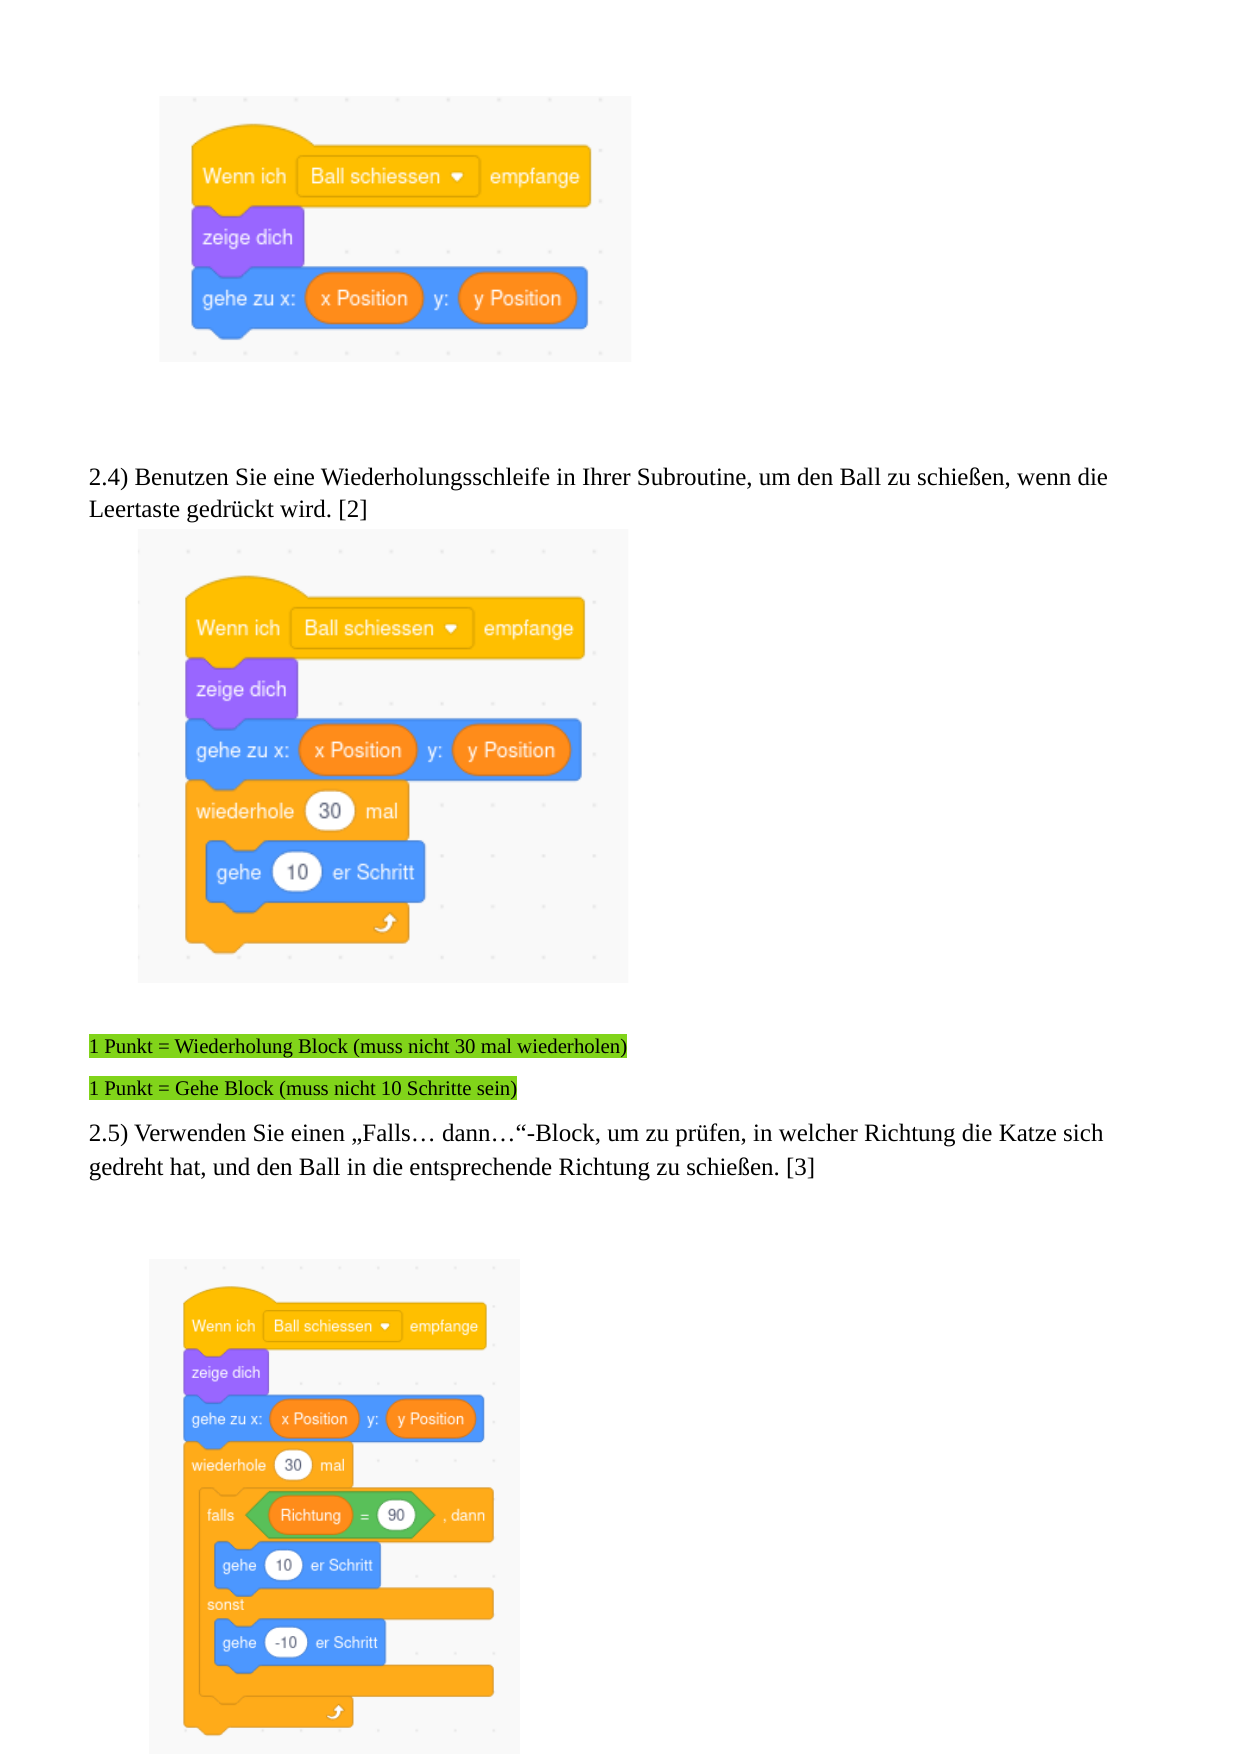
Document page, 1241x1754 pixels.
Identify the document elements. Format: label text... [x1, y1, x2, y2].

picture [149, 1259, 520, 1754]
picture [159, 96, 632, 362]
text 1 Punkt = Wiederholung Block (muss nicht 30 mal wiederholen) [88, 1034, 1152, 1058]
text 2.4) Benutzen Sie eine Wiederholungsschleife in Ihrer Subroutine, um den Ball zu schießen, wenn die Leertaste gedrückt wird. [2] [88, 462, 1152, 523]
picture [137, 529, 629, 983]
text 1 Punkt = Gehe Block (muss nicht 10 Schritte sein) [88, 1076, 1152, 1100]
text 2.5) Verwenden Sie einen „Falls… dann…“-Block, um zu prüfen, in welcher Richtung die Katze sich gedreht hat, und den Ball in die entsprechende Richtung zu schießen. [3] [88, 1118, 1152, 1180]
